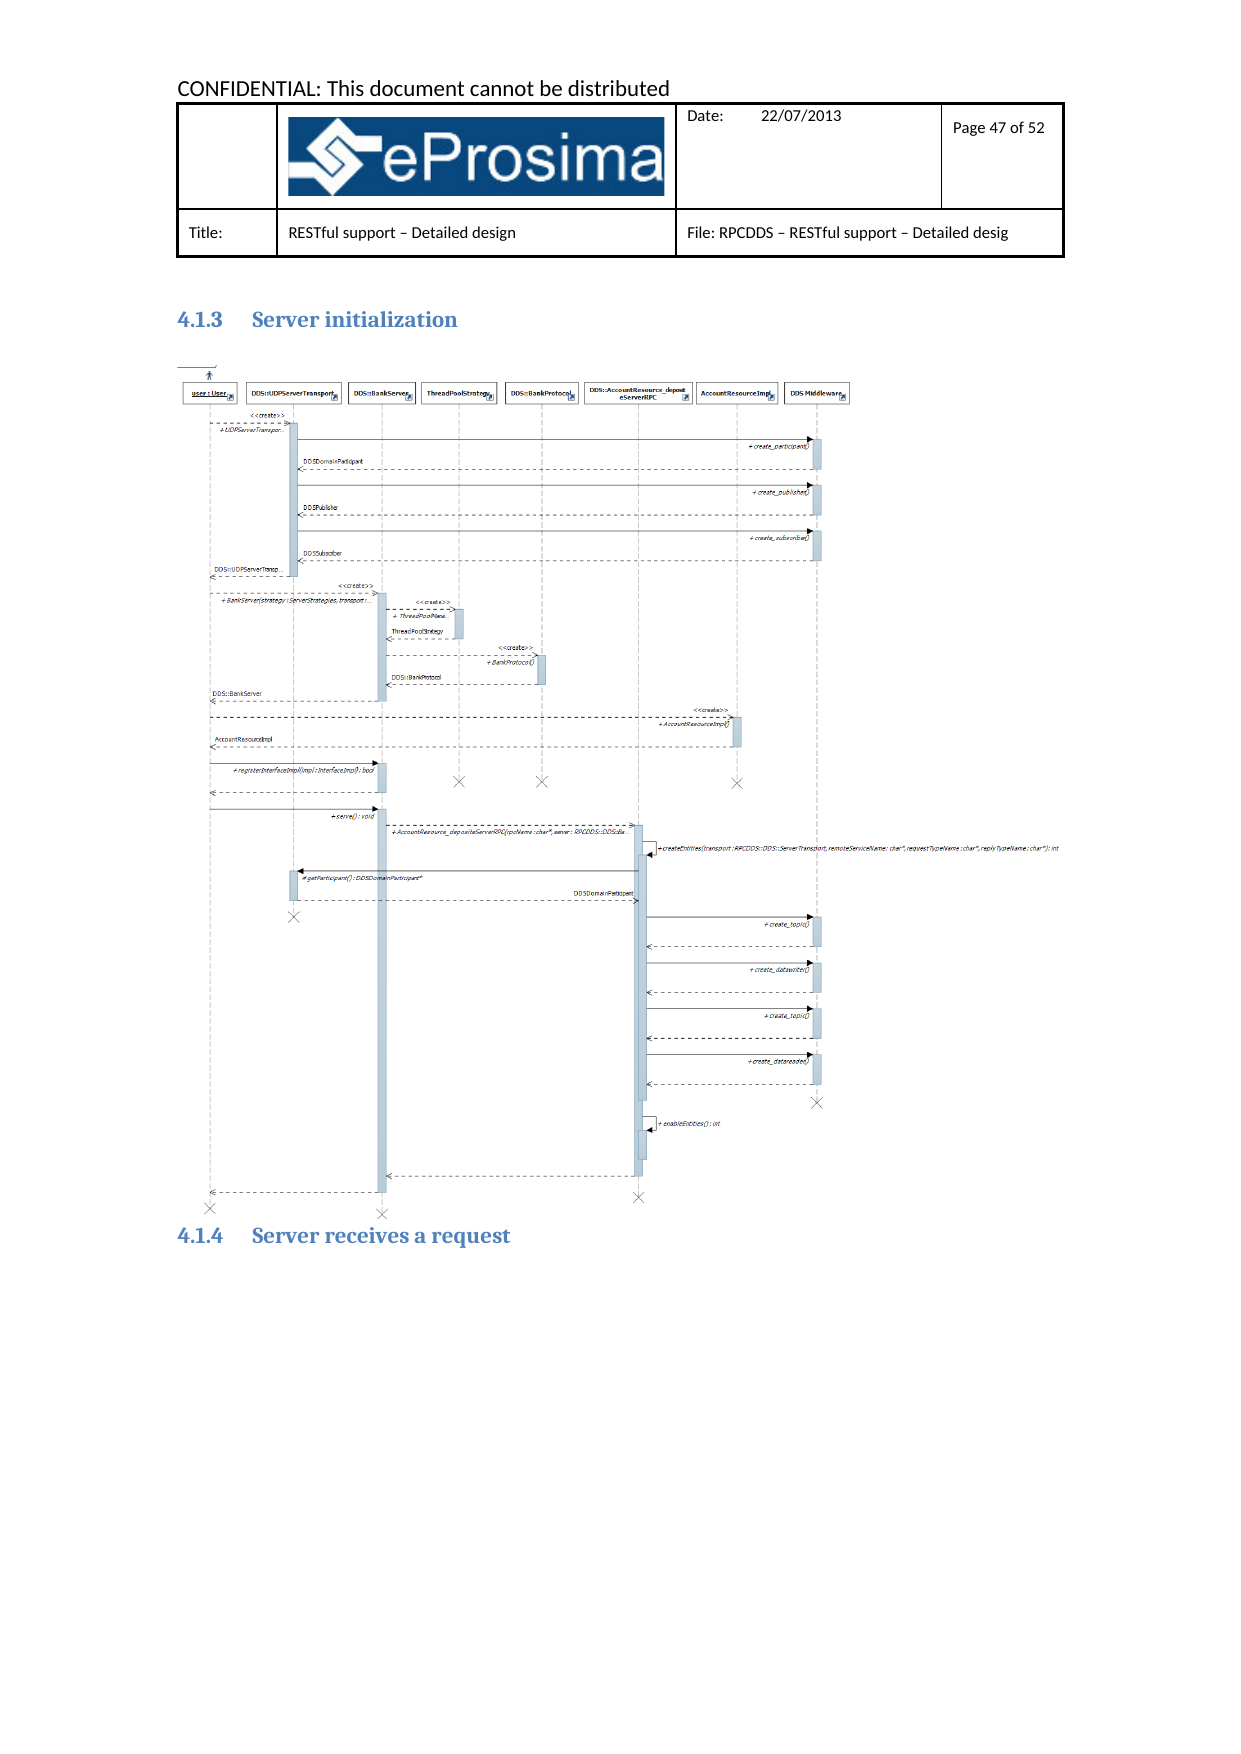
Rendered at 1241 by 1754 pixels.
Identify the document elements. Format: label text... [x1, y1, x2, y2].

picture [177, 365, 1063, 1219]
subtitle Server receives a request [177, 1219, 1063, 1249]
picture [288, 117, 665, 196]
subtitle Server initialization [177, 307, 1063, 333]
